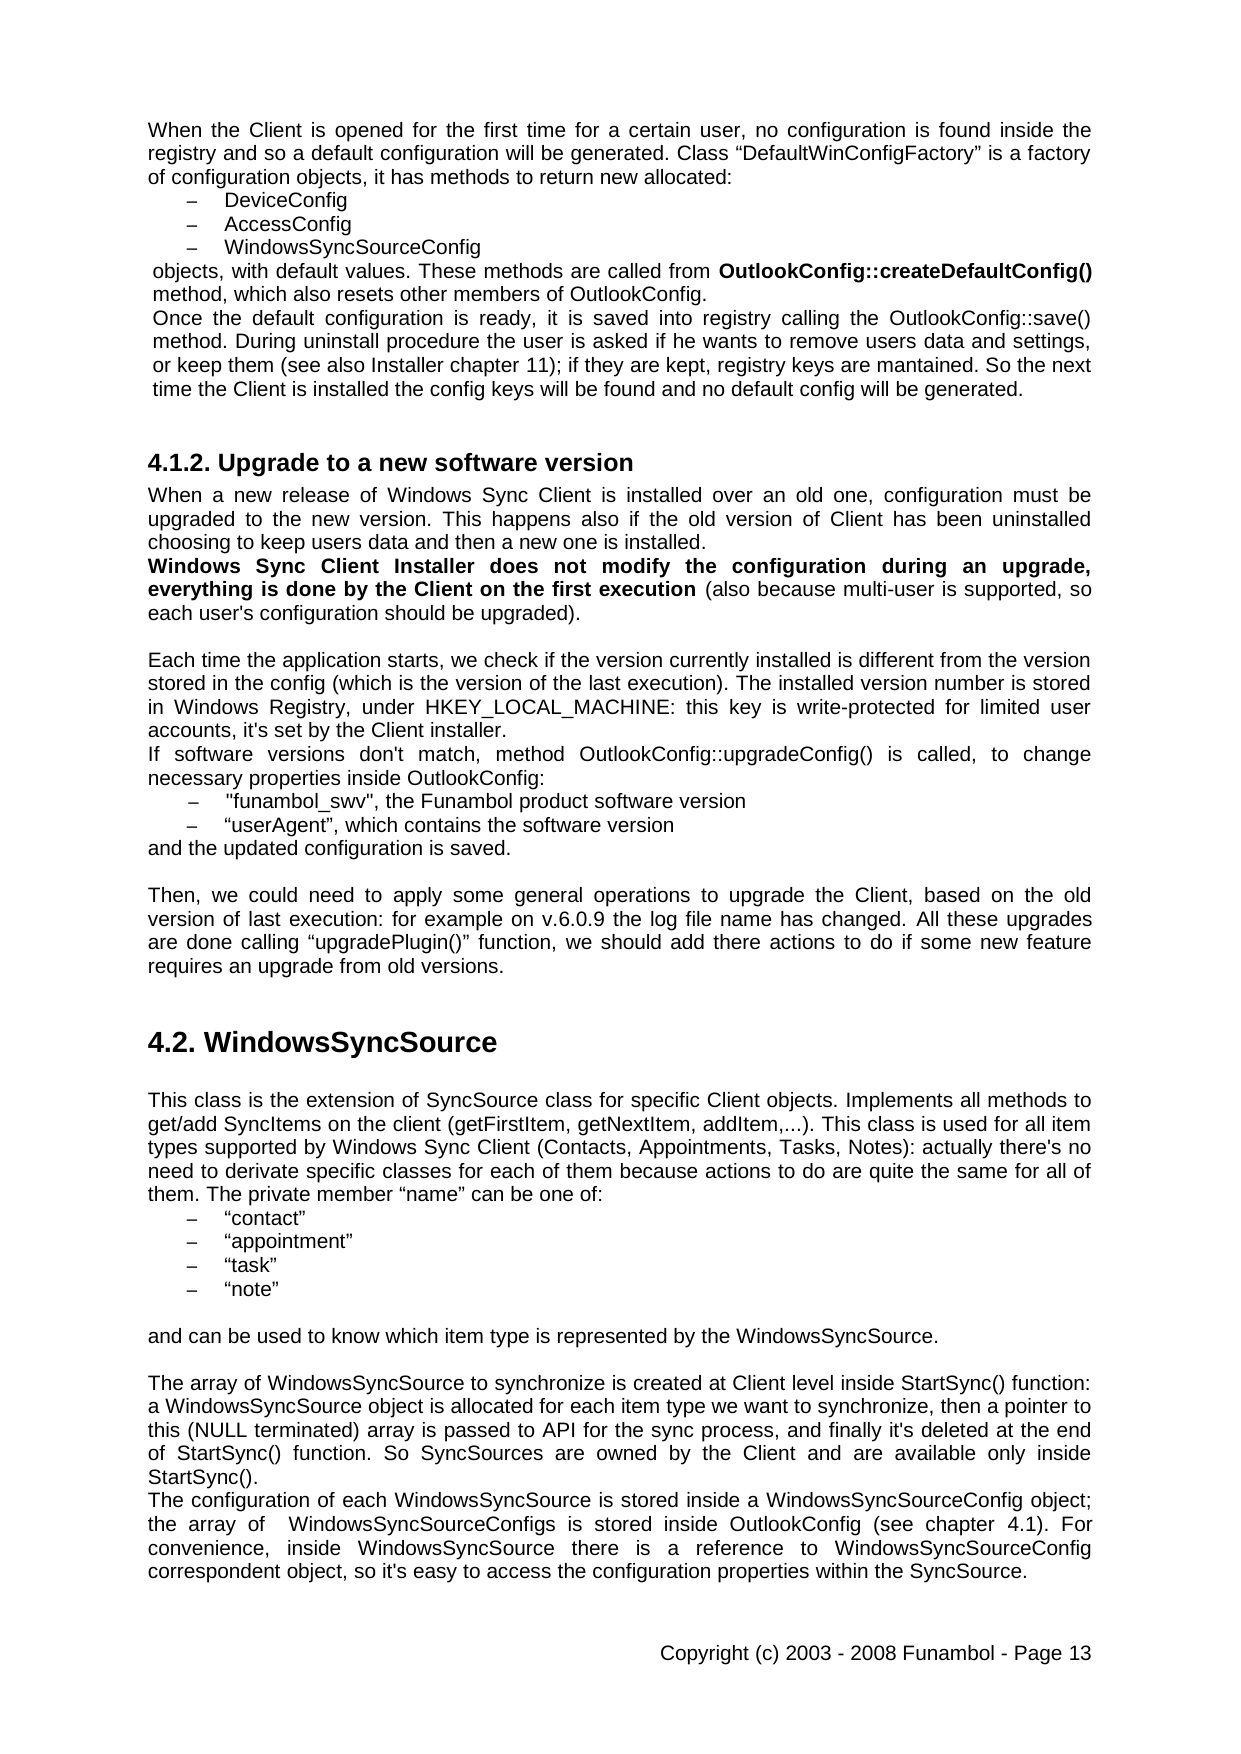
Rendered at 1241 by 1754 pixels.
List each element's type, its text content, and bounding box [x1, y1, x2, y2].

text Then, we could need to apply some general operations to upgrade the Client, based on the old version of last execution: for example on v.6.0.9 the log file name has changed. All these upgrades are done calling “upgradePlugin()” function, we should add there actions to do if some new feature requires an upgrade from old versions. [148, 884, 1093, 978]
subtitle Upgrade to a new software version [148, 449, 1093, 477]
list “userAgent”, which contains the software version [187, 813, 1093, 837]
subtitle WindowsSyncSource [148, 1026, 1093, 1059]
list “appointment” [187, 1230, 1093, 1253]
list "funambol_swv", the Funambol product software version [188, 789, 1093, 813]
text When a new release of Windows Sync Client is installed over an old one, configuration must be upgraded to the new version. This happens also if the old version of Client has been uninstalled choosing to keep users data and then a new one is installed. [148, 483, 1093, 554]
text and the updated configuration is saved. [148, 837, 1093, 860]
text objects, with default values. These methods are called from OutlookConfig::createDefaultConfig() method, which also resets other members of OutlookConfig. [152, 259, 1093, 306]
text and can be used to know which item type is represented by the WindowsSyncSource. [148, 1324, 1093, 1348]
list “note” [187, 1277, 1093, 1301]
text This class is the extension of SyncSource class for specific Client objects. Implements all methods to get/add SyncItems on the client (getFirstItem, getNextItem, addItem,...). This class is used for all item types supported by Windows Sync Client (Contacts, Appointments, Tasks, Notes): actually there's no need to derivate specific classes for each of them because actions to do are quite the same for all of them. The private member “name” can be one of: [148, 1089, 1093, 1206]
text The configuration of each WindowsSyncSource is stored inside a WindowsSyncSourceConfig object; the array of WindowsSyncSourceConfigs is stored inside OutlookConfig (see chapter 4.1). For convenience, inside WindowsSyncSource there is a reference to WindowsSyncSourceConfig correspondent object, so it's easy to access the configuration properties within the SyncSource. [148, 1489, 1093, 1583]
text Windows Sync Client Installer does not modify the configuration during an upgrade, everything is done by the Client on the first execution (also because multi-user is supported, so each user's configuration should be upgraded). [148, 554, 1093, 625]
text Once the default configuration is ready, it is saved into registry calling the OutlookConfig::save() method. During uninstall procedure the user is asked if he wants to remove users data and settings, or keep them (see also Installer chapter 11); if they are kept, registry keys are mantained. So the next time the Client is installed the config keys will be found and no default config will be generated. [152, 306, 1093, 401]
text The array of WindowsSyncSource to synchronize is created at Client level inside StartSync() function: a WindowsSyncSource object is allocated for each item type we want to synchronize, then a pointer to this (NULL terminated) array is passed to API for the sync process, and finally it's deleted at the end of StartSync() function. So SyncSources are owned by the Client and are available only inside StartSync(). [148, 1371, 1093, 1489]
list DeviceConfig [187, 189, 1093, 212]
list “task” [187, 1253, 1093, 1277]
list WindowsSyncSourceConfig [187, 236, 1093, 259]
list “contact” [187, 1206, 1093, 1230]
text If software versions don't match, method OutlookConfig::upgradeConfig() is called, to change necessary properties inside OutlookConfig: [148, 742, 1093, 789]
text When the Client is opened for the first time for a certain user, no configuration is found inside the registry and so a default configuration will be generated. Class “DefaultWinConfigFactory” is a factory of configuration objects, it has methods to return new allocated: [148, 118, 1093, 189]
text Each time the application starts, we check if the version currently installed is different from the version stored in the config (which is the version of the last execution). The installed version number is stored in Windows Registry, under HKEY_LOCAL_MACHINE: this key is write-protected for limited user accounts, it's set by the Client installer. [148, 648, 1093, 742]
list AccessConfig [187, 212, 1093, 236]
